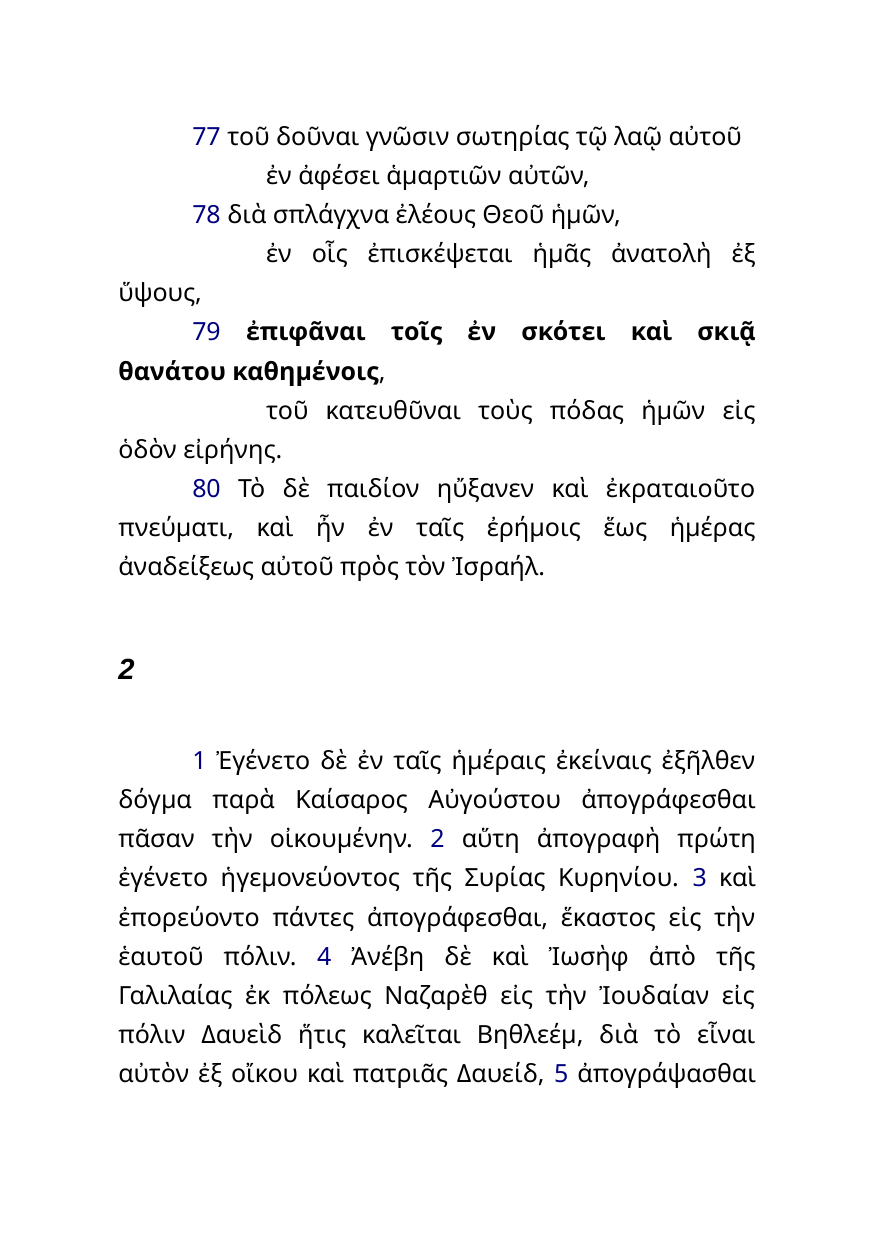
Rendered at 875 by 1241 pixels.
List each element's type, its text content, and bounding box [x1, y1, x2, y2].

text τοῦ κατευθῦναι τοὺς πόδας ἡμῶν εἰς ὁδὸν εἰρήνης. [118, 392, 756, 466]
text ἐν ἀφέσει ἁμαρτιῶν αὐτῶν, [118, 157, 756, 191]
text 1 Ἐγένετο δὲ ἐν ταῖς ἡμέραις ἐκείναις ἐξῆλθεν δόγμα παρὰ Καίσαρος Αὐγούστου ἀπογράφεσθαι πᾶσαν τὴν οἰκουμένην. 2 αὕτη ἀπογραφὴ πρώτη ἐγένετο ἡγεμονεύοντος τῆς Συρίας Κυρηνίου. 3 καὶ ἐπορεύοντο πάντες ἀπογράφεσθαι, ἕκαστος εἰς τὴν ἑαυτοῦ πόλιν. 4 Ἀνέβη δὲ καὶ Ἰωσὴφ ἀπὸ τῆς Γαλιλαίας ἐκ πόλεως Ναζαρὲθ εἰς τὴν Ἰουδαίαν εἰς πόλιν Δαυεὶδ ἥτις καλεῖται Βηθλεέμ, διὰ τὸ εἶναι αὐτὸν ἐξ οἴκου καὶ πατριᾶς Δαυείδ, 5 ἀπογράψασθαι [118, 742, 756, 1090]
text 79 ἐπιφᾶναι τοῖς ἐν σκότει καὶ σκιᾷ θανάτου καθημένοις, [118, 314, 756, 387]
text 78 διὰ σπλάγχνα ἐλέους Θεοῦ ἡμῶν, [118, 196, 756, 231]
text 80 Τὸ δὲ παιδίον ηὔξανεν καὶ ἐκραταιοῦτο πνεύματι, καὶ ἦν ἐν ταῖς ἐρήμοις ἕως ἡμέρας ἀναδείξεως αὐτοῦ πρὸς τὸν Ἰσραήλ. [118, 471, 756, 583]
subtitle 2 [118, 652, 756, 686]
text 77 τοῦ δοῦναι γνῶσιν σωτηρίας τῷ λαῷ αὐτοῦ [118, 118, 756, 152]
text ἐν οἷς ἐπισκέψεται ἡμᾶς ἀνατολὴ ἐξ ὕψους, [118, 236, 756, 309]
